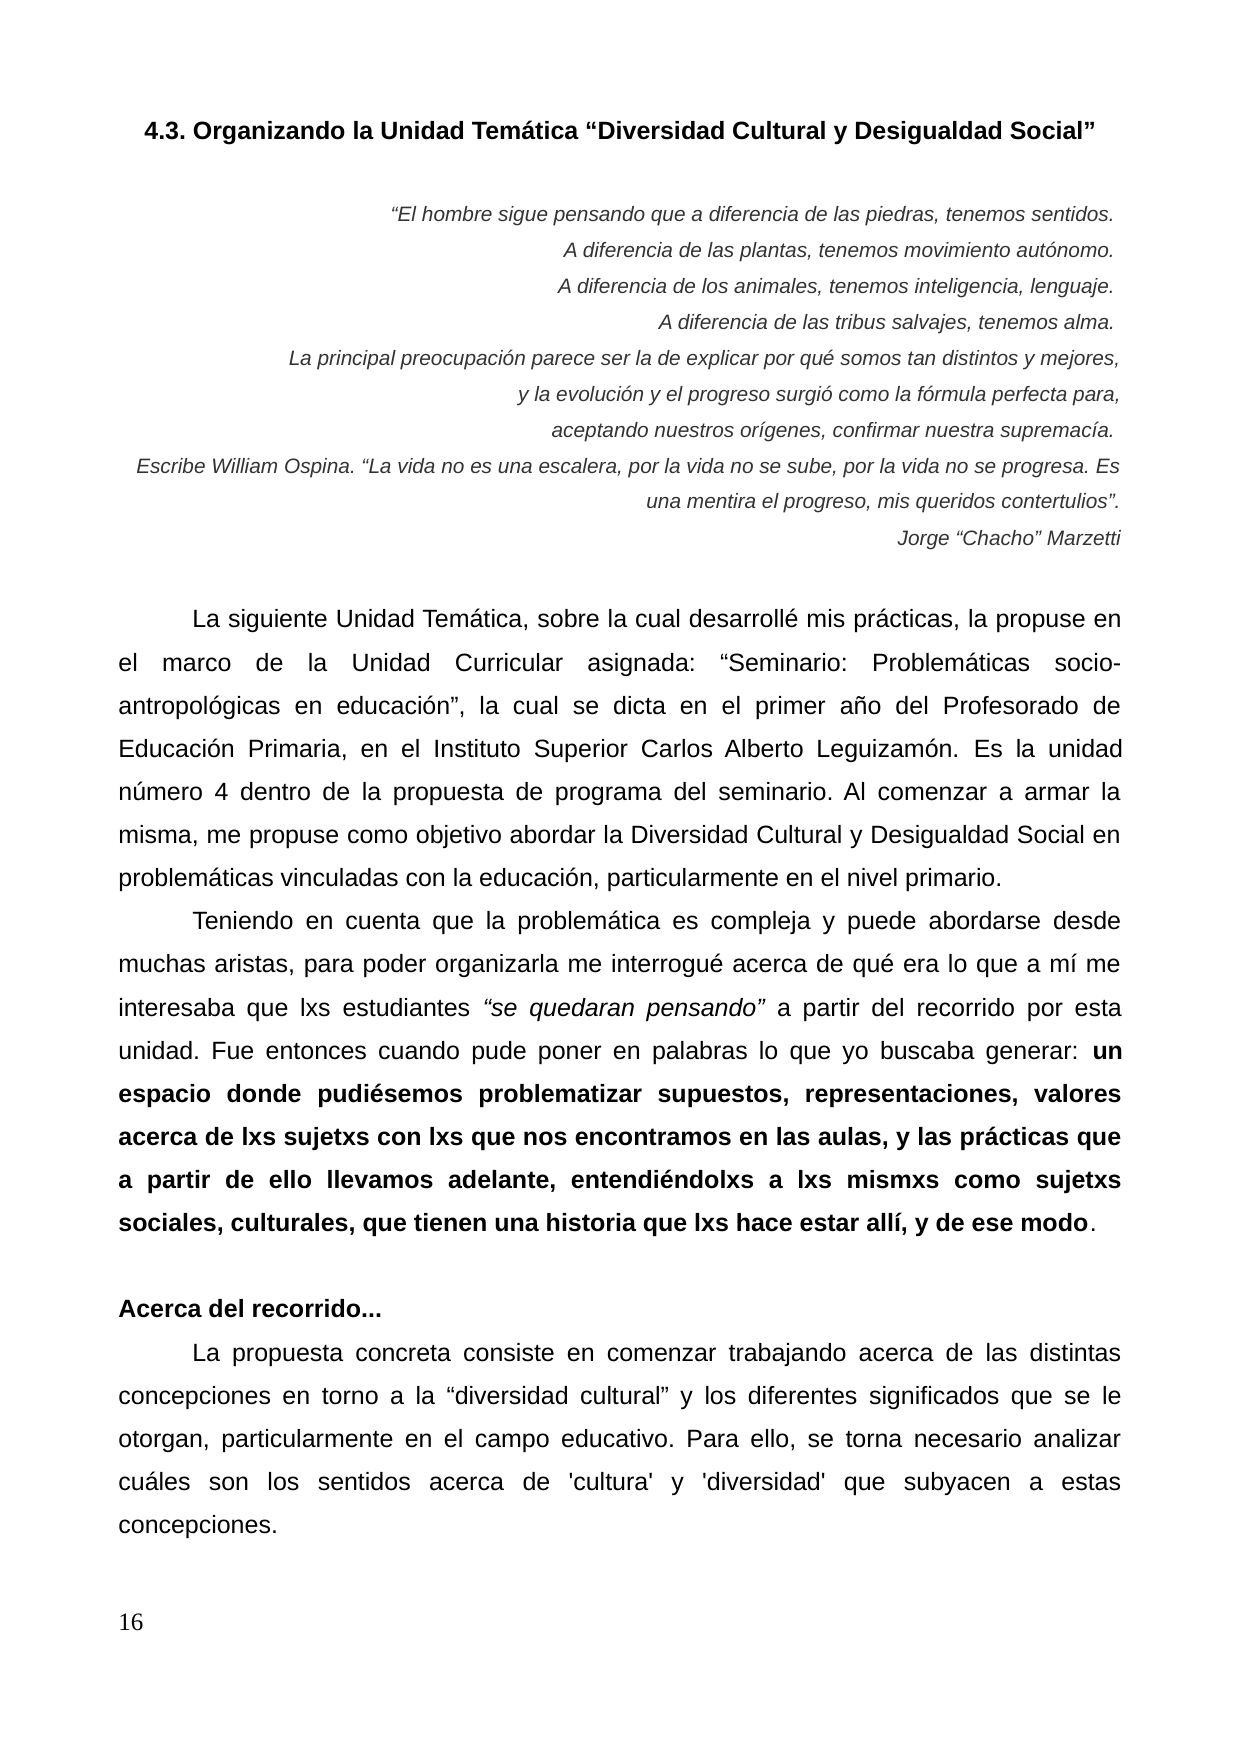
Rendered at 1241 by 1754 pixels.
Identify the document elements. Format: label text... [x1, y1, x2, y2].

text Teniendo en cuenta que la problemática es compleja y puede abordarse desde muchas aristas, para poder organizarla me interrogué acerca de qué era lo que a mí me interesaba que lxs estudiantes “se quedaran pensando” a partir del recorrido por esta unidad. Fue entonces cuando pude poner en palabras lo que yo buscaba generar: un espacio donde pudiésemos problematizar supuestos, representaciones, valores acerca de lxs sujetxs con lxs que nos encontramos en las aulas, y las prácticas que a partir de ello llevamos adelante, entendiéndolxs a lxs mismxs como sujetxs sociales, culturales, que tienen una historia que lxs hace estar allí, y de ese modo. [118, 906, 1123, 1237]
text Escribe William Ospina. “La vida no es una escalera, por la vida no se sube, por la vida no se progresa. Es una mentira el progreso, mis queridos contertulios”. [118, 453, 1123, 513]
text Jorge “Chacho” Marzetti [118, 525, 1123, 549]
text “El hombre sigue pensando que a diferencia de las piedras, tenemos sentidos. [118, 202, 1123, 226]
text y la evolución y el progreso surgió como la fórmula perfecta para, [118, 382, 1123, 406]
text A diferencia de las tribus salvajes, tenemos alma. [118, 310, 1123, 334]
text La propuesta concreta consiste en comenzar trabajando acerca de las distintas concepciones en torno a la “diversidad cultural” y los diferentes significados que se le otorgan, particularmente en el campo educativo. Para ello, se torna necesario analizar cuáles son los sentidos acerca de 'cultura' y 'diversidad' que subyacen a estas concepciones. [118, 1337, 1123, 1539]
text A diferencia de las plantas, tenemos movimiento autónomo. [118, 238, 1123, 262]
text Acerca del recorrido... [118, 1294, 1123, 1323]
text La siguiente Unidad Temática, sobre la cual desarrollé mis prácticas, la propuse en el marco de la Unidad Curricular asignada: “Seminario: Problemáticas socio-antropológicas en educación”, la cual se dicta en el primer año del Profesorado de Educación Primaria, en el Instituto Superior Carlos Alberto Leguizamón. Es la unidad número 4 dentro de la propuesta de programa del seminario. Al comenzar a armar la misma, me propuse como objetivo abordar la Diversidad Cultural y Desigualdad Social en problemáticas vinculadas con la educación, particularmente en el nivel primario. [118, 604, 1123, 892]
text 4.3. Organizando la Unidad Temática “Diversidad Cultural y Desigualdad Social” [118, 116, 1123, 144]
text A diferencia de los animales, tenemos inteligencia, lenguaje. [118, 274, 1123, 298]
text La principal preocupación parece ser la de explicar por qué somos tan distintos y mejores, [118, 346, 1123, 369]
text aceptando nuestros orígenes, confirmar nuestra supremacía. [118, 417, 1123, 441]
